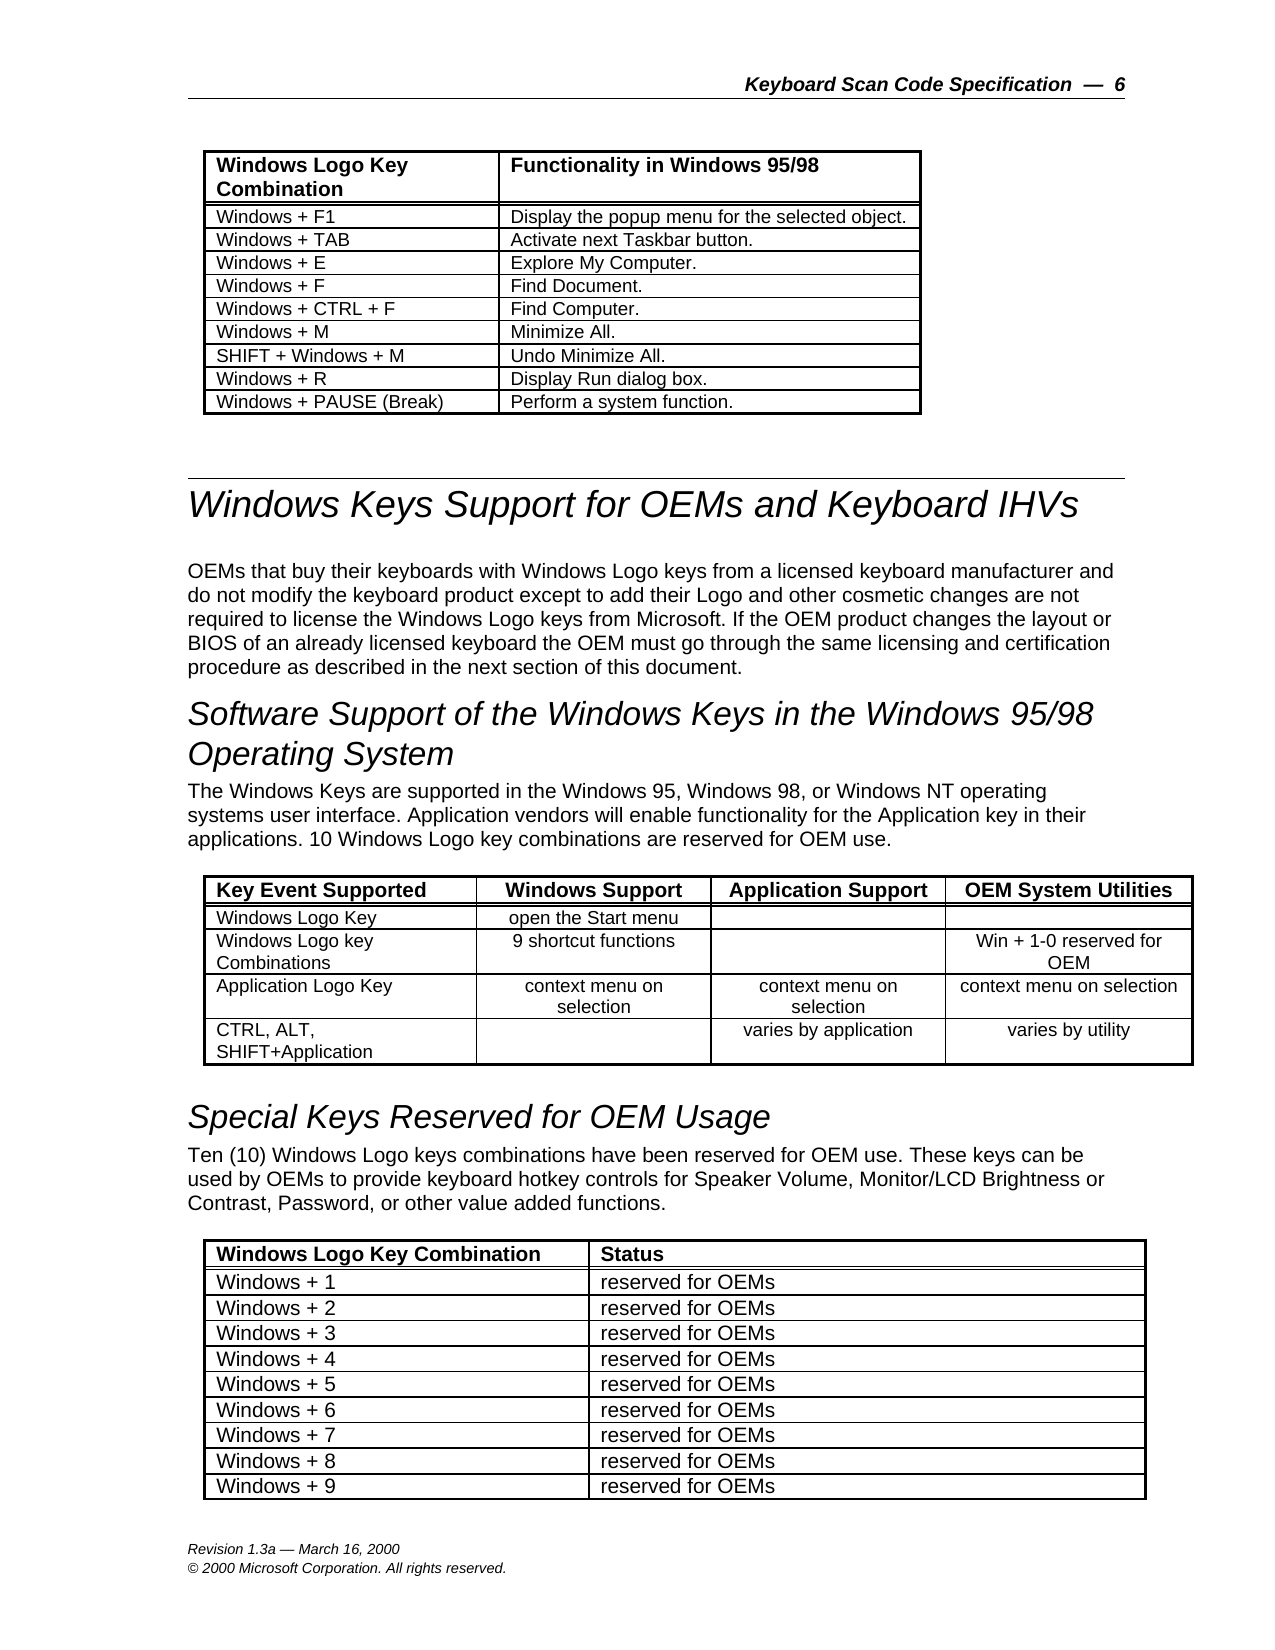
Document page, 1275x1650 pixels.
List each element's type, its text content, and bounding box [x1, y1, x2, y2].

table_cell Application Logo Key [206, 975, 476, 1018]
subtitle Windows Keys Support for OEMs and Keyboard IHVs [187, 479, 1125, 527]
table_cell Windows + TAB [206, 229, 498, 250]
table_cell Windows + PAUSE (Break) [206, 391, 498, 412]
text OEMs that buy their keyboards with Windows Logo keys from a licensed keyboard manufacturer and do not modify the keyboard product except to add their Logo and other cosmetic changes are not required to license the Windows Logo keys from Microsoft. If the OEM product changes the layout or BIOS of an already licensed keyboard the OEM must go through the same licensing and certification procedure as described in the next section of this document. [187, 559, 1125, 679]
table_cell context menu on selection [946, 975, 1191, 1018]
table_cell Windows + CTRL + F [206, 298, 498, 320]
table_cell Windows + 9 [206, 1475, 588, 1498]
table_cell [712, 907, 945, 928]
table_cell Windows + 6 [206, 1398, 588, 1422]
table_cell Display the popup menu for the selected object. [500, 206, 919, 227]
table_cell Find Computer. [500, 298, 919, 320]
table_cell Undo Minimize All. [500, 345, 919, 366]
table_cell reserved for OEMs [590, 1449, 1144, 1473]
table_cell SHIFT + Windows + M [206, 345, 498, 366]
subtitle Special Keys Reserved for OEM Usage [187, 1097, 1125, 1136]
table_cell reserved for OEMs [590, 1398, 1144, 1422]
table_header Windows Logo Key Combination [206, 1242, 588, 1266]
table_cell Win + 1-0 reserved for OEM [946, 930, 1191, 973]
table_cell [946, 907, 1191, 928]
table_cell reserved for OEMs [590, 1475, 1144, 1498]
table_cell Windows + 3 [206, 1321, 588, 1345]
table_cell Windows + R [206, 368, 498, 389]
table_cell Display Run dialog box. [500, 368, 919, 389]
table_header Windows Support [477, 878, 710, 902]
table_cell Windows + F [206, 275, 498, 297]
table_header Key Event Supported [206, 878, 476, 902]
text The Windows Keys are supported in the Windows 95, Windows 98, or Windows NT operating systems user interface. Application vendors will enable functionality for the Application key in their applications. 10 Windows Logo key combinations are reserved for OEM use. [187, 779, 1125, 851]
table_cell Windows + 5 [206, 1372, 588, 1396]
table_cell Perform a system function. [500, 391, 919, 412]
table_cell Windows + 1 [206, 1270, 588, 1294]
table_cell CTRL, ALT, SHIFT+Application [206, 1019, 476, 1062]
table_cell Activate next Taskbar button. [500, 229, 919, 250]
table_cell Windows + F1 [206, 206, 498, 227]
table_cell context menu on selection [712, 975, 945, 1018]
table_cell Windows + 8 [206, 1449, 588, 1473]
table_cell Windows + M [206, 321, 498, 343]
table_cell reserved for OEMs [590, 1372, 1144, 1396]
table_cell Windows + E [206, 252, 498, 273]
table_cell Explore My Computer. [500, 252, 919, 273]
table_cell Minimize All. [500, 321, 919, 343]
table_cell reserved for OEMs [590, 1296, 1144, 1320]
table_cell 9 shortcut functions [477, 930, 710, 973]
table_header Application Support [712, 878, 945, 902]
table_header Status [590, 1242, 1144, 1266]
table_header Functionality in Windows 95/98 [500, 153, 919, 201]
text Ten (10) Windows Logo keys combinations have been reserved for OEM use. These keys can be used by OEMs to provide keyboard hotkey controls for Speaker Volume, Monitor/LCD Brightness or Contrast, Password, or other value added functions. [187, 1143, 1125, 1214]
table_cell context menu on selection [477, 975, 710, 1018]
subtitle Software Support of the Windows Keys in the Windows 95/98 Operating System [187, 694, 1125, 773]
table_cell Find Document. [500, 275, 919, 297]
table_header OEM System Utilities [946, 878, 1191, 902]
table_cell varies by utility [946, 1019, 1191, 1062]
table_cell open the Start menu [477, 907, 710, 928]
table_cell Windows + 2 [206, 1296, 588, 1320]
table_cell reserved for OEMs [590, 1347, 1144, 1371]
table_cell Windows Logo Key [206, 907, 476, 928]
table_cell reserved for OEMs [590, 1321, 1144, 1345]
table_cell varies by application [712, 1019, 945, 1062]
table_cell Windows + 4 [206, 1347, 588, 1371]
table_header Windows Logo Key Combination [206, 153, 498, 201]
table_cell reserved for OEMs [590, 1270, 1144, 1294]
table_cell Windows + 7 [206, 1423, 588, 1447]
table_cell [477, 1019, 710, 1062]
table_cell [712, 930, 945, 973]
table_cell reserved for OEMs [590, 1423, 1144, 1447]
table_cell Windows Logo key Combinations [206, 930, 476, 973]
